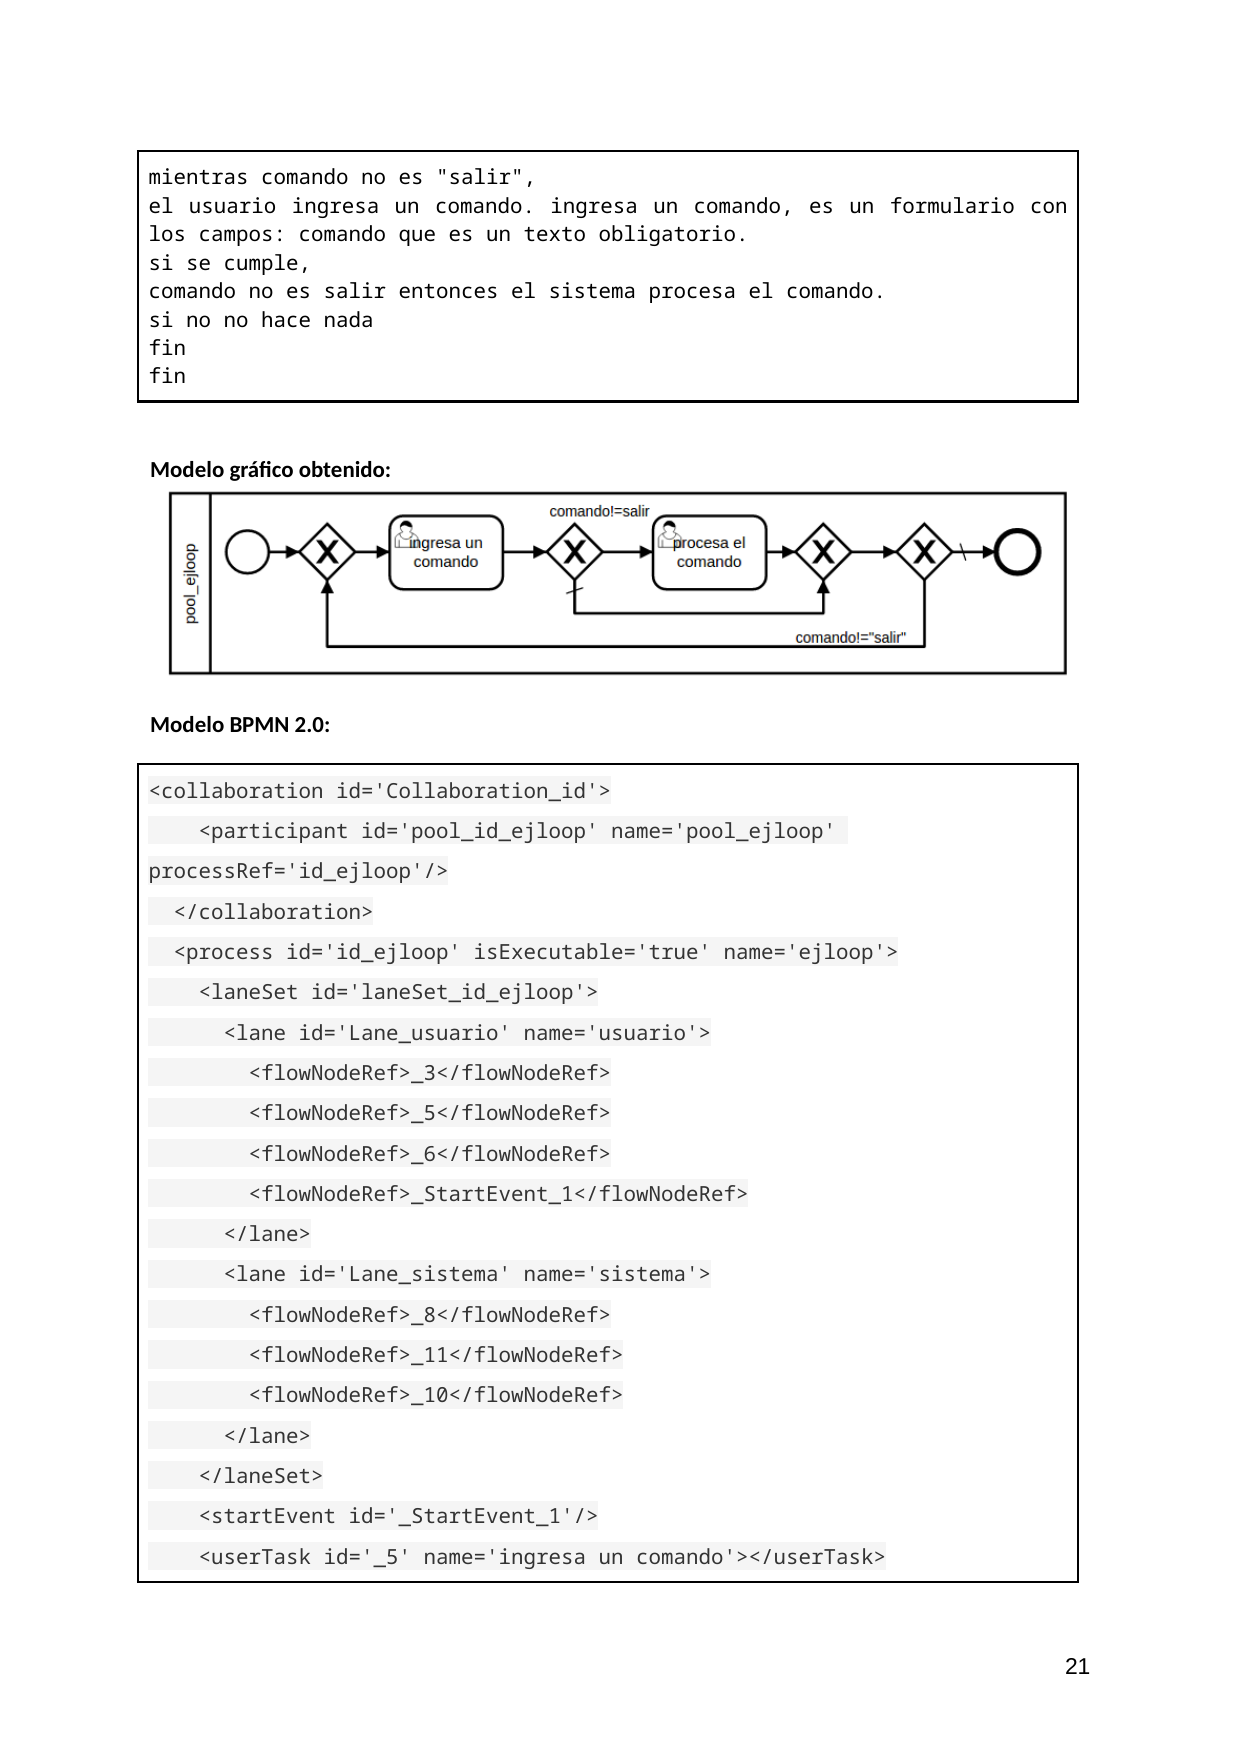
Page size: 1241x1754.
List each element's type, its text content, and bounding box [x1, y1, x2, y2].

table_header mientras comando no es "salir", el usuario ingresa un comando. ingresa un comando, es un formulario con los campos: comando que es un texto obligatorio. si se cumple, comando no es salir entonces el sistema procesa el comando. si no no hace nada fin fin [139, 152, 1077, 400]
text Modelo BPMN 2.0: [150, 710, 1090, 738]
text Modelo gráfico obtenido: [150, 456, 1090, 487]
picture [150, 487, 1091, 686]
table_header <collaboration id='Collaboration_id'> <participant id='pool_id_ejloop' name='pool_ejloop' processRef='id_ejloop'/> </collaboration> <process id='id_ejloop' isExecutable='true' name='ejloop'> <laneSet id='laneSet_id_ejloop'> <lane id='Lane_usuario' name='usuario'> <flowNodeRef>_3</flowNodeRef> <flowNodeRef>_5</flowNodeRef> <flowNodeRef>_6</flowNodeRef> <flowNodeRef>_StartEvent_1</flowNodeRef> </lane> <lane id='Lane_sistema' name='sistema'> <flowNodeRef>_8</flowNodeRef> <flowNodeRef>_11</flowNodeRef> <flowNodeRef>_10</flowNodeRef> </lane> </laneSet> <startEvent id='_StartEvent_1'/> <userTask id='_5' name='ingresa un comando'></userTask> [139, 765, 1077, 1581]
